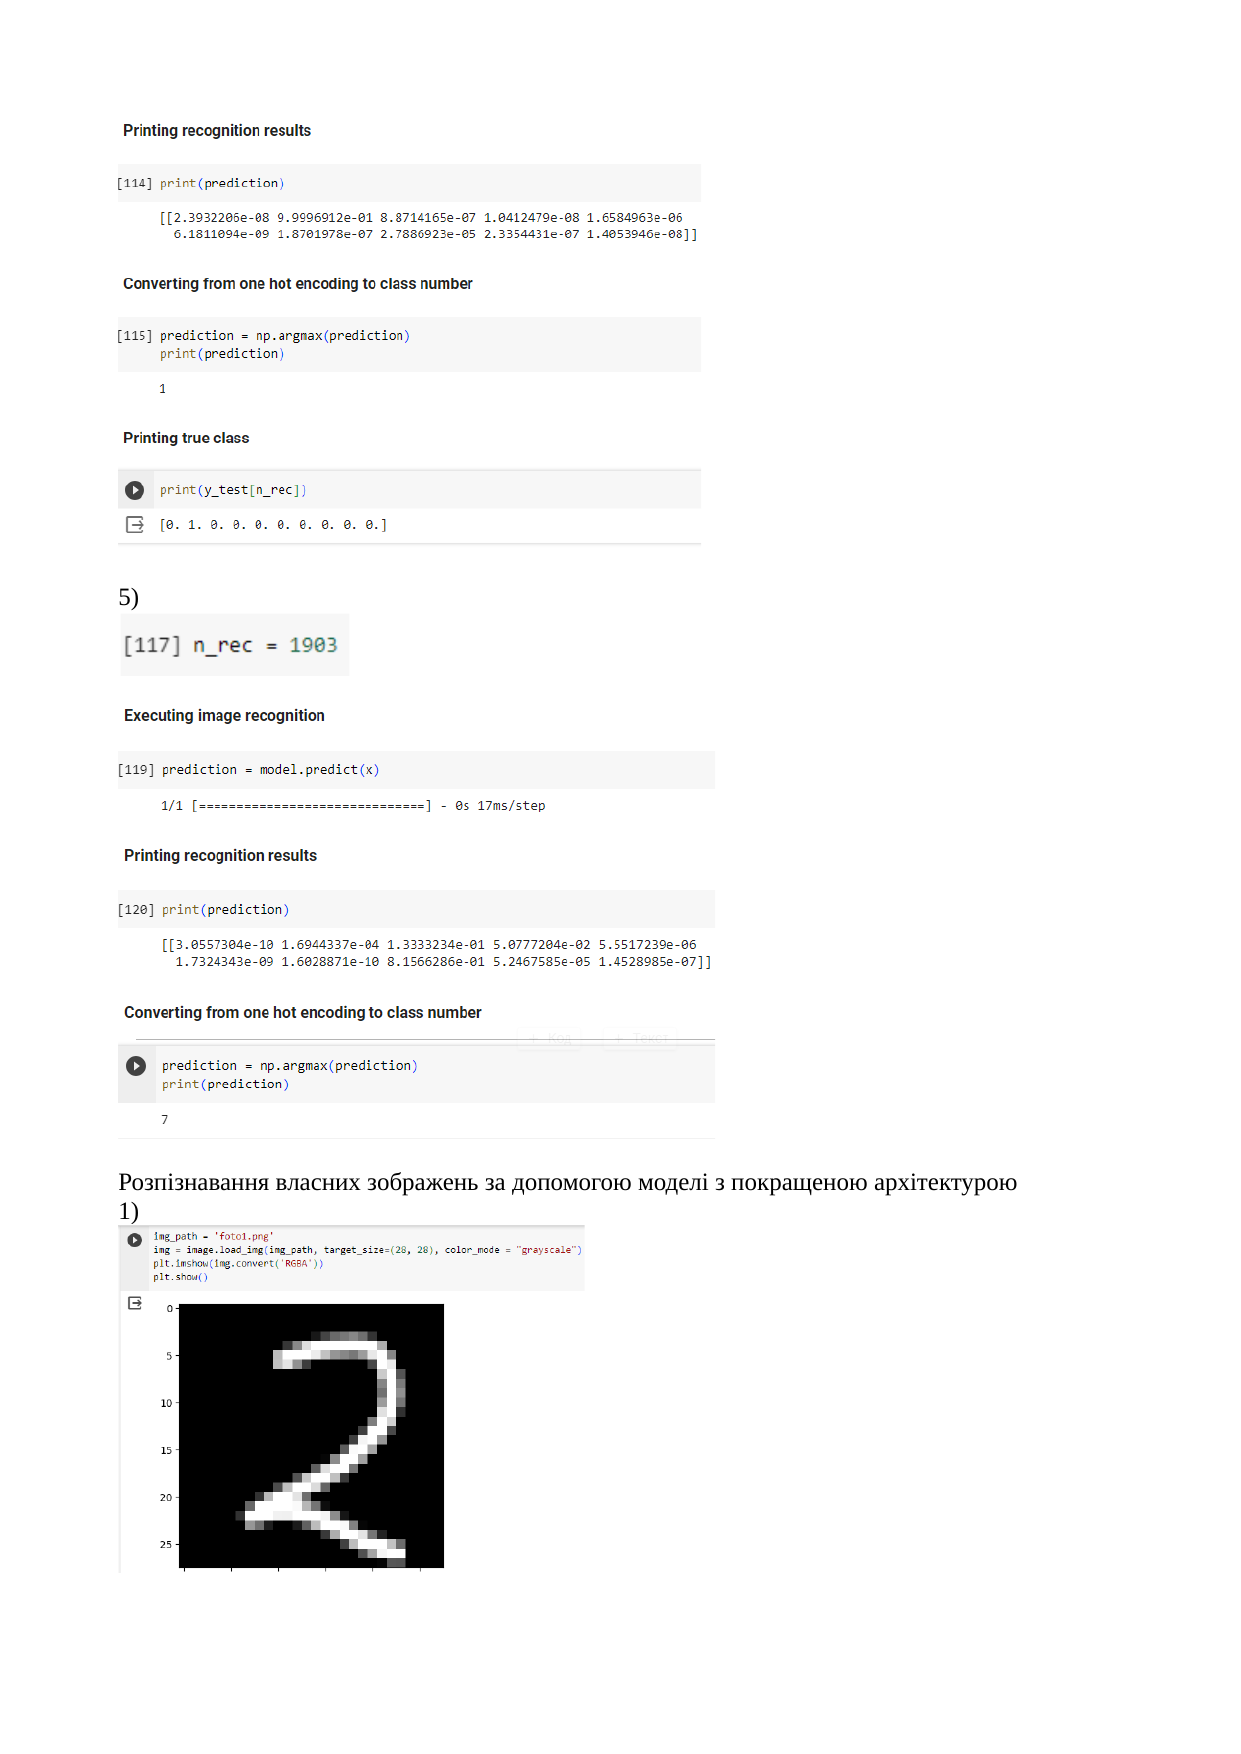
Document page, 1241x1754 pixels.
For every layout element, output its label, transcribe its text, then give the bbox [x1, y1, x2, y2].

picture [118, 1224, 585, 1573]
picture [118, 611, 350, 676]
text 1) [118, 1196, 1122, 1225]
text Розпізнавання власних зображень за допомогою моделі з покращеною архітектурою [118, 1167, 1122, 1196]
text 5) [118, 582, 1122, 611]
picture [118, 118, 702, 554]
picture [118, 703, 716, 1139]
